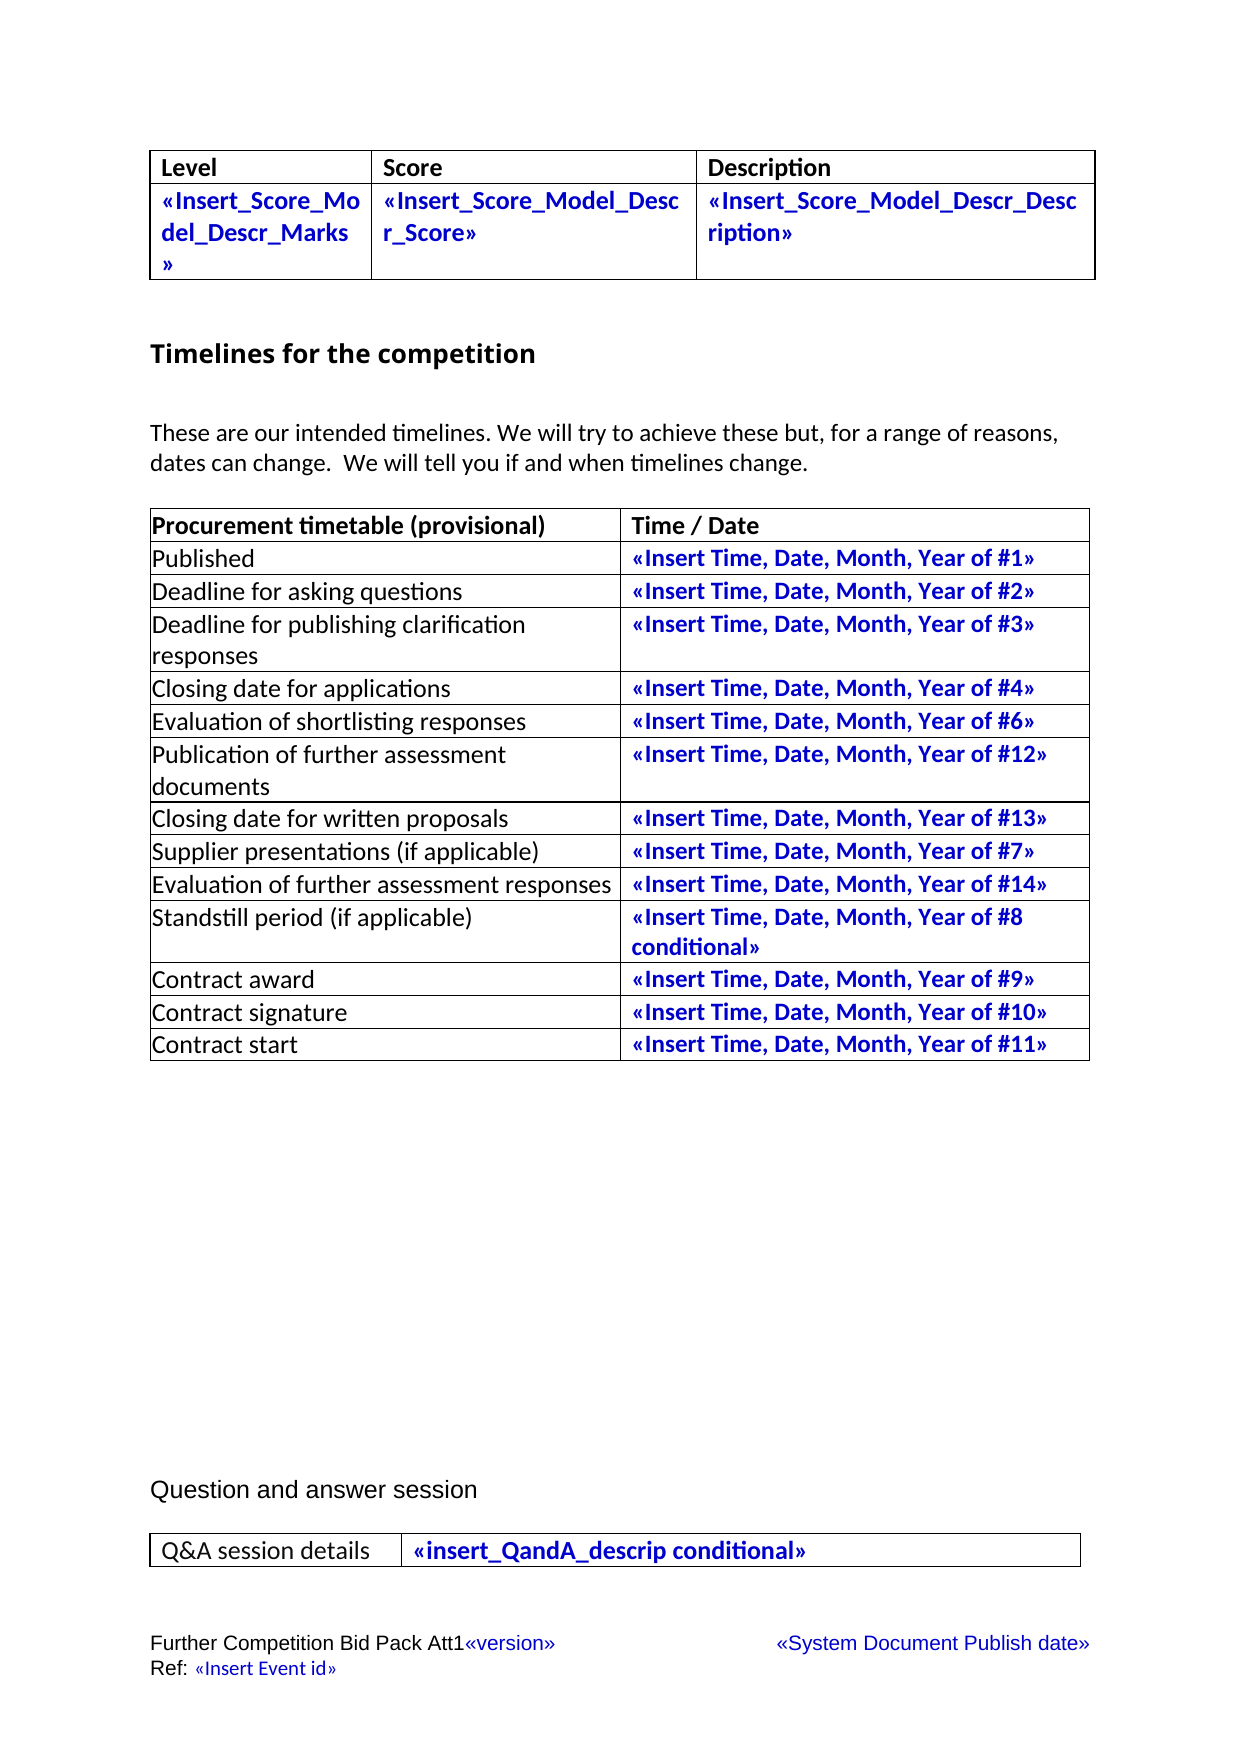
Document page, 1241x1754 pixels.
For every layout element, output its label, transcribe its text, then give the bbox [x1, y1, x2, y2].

table_cell Closing date for applications [151, 672, 620, 704]
table_cell «Insert Time, Date, Month, Year of #6» [621, 705, 1089, 737]
table_cell Deadline for publishing clarification responses [151, 608, 620, 671]
table_header Level [151, 151, 371, 183]
table_cell «Insert_Score_Model_Descr_Score» [372, 184, 696, 279]
table_cell Evaluation of further assessment responses [151, 868, 620, 900]
table_cell Standstill period (if applicable) [151, 901, 620, 962]
table_cell «Insert Time, Date, Month, Year of #10» [621, 996, 1089, 1028]
table_cell Deadline for asking questions [151, 575, 620, 607]
table_cell Contract start [151, 1029, 620, 1060]
table_cell «Insert Time, Date, Month, Year of #12» [621, 738, 1089, 801]
table_cell «Insert Time, Date, Month, Year of #9» [621, 963, 1089, 995]
table_cell Supplier presentations (if applicable) [151, 835, 620, 867]
table_header Procurement timetable (provisional) [151, 509, 620, 541]
table_header Q&A session details [151, 1534, 401, 1566]
table_cell Contract signature [151, 996, 620, 1028]
table_cell «Insert Time, Date, Month, Year of #2» [621, 575, 1089, 607]
text Question and answer session [150, 1475, 1090, 1504]
table_cell «Insert_Score_Model_Descr_Description» [697, 184, 1094, 279]
table_cell «Insert Time, Date, Month, Year of #1» [621, 542, 1089, 574]
table_cell Publication of further assessment documents [151, 738, 620, 801]
table_cell «Insert Time, Date, Month, Year of #3» [621, 608, 1089, 671]
table_cell Closing date for written proposals [151, 803, 620, 834]
table_header Score [372, 151, 696, 183]
table_cell «Insert Time, Date, Month, Year of #13» [621, 803, 1089, 834]
table_header Description [697, 151, 1094, 183]
table_cell Contract award [151, 963, 620, 995]
table_header Time / Date [621, 509, 1089, 541]
subtitle Timelines for the competition [150, 336, 1090, 417]
table_cell «Insert Time, Date, Month, Year of #4» [621, 672, 1089, 704]
table_cell «Insert Time, Date, Month, Year of #7» [621, 835, 1089, 867]
table_cell «Insert_Score_Model_Descr_Marks» [151, 184, 371, 279]
table_header «insert_QandA_descrip conditional» [402, 1534, 1080, 1566]
table_cell «Insert Time, Date, Month, Year of #8 conditional» [621, 901, 1089, 962]
table_cell Published [151, 542, 620, 574]
table_cell «Insert Time, Date, Month, Year of #14» [621, 868, 1089, 900]
table_cell «Insert Time, Date, Month, Year of #11» [621, 1029, 1089, 1060]
table_cell Evaluation of shortlisting responses [151, 705, 620, 737]
text These are our intended timelines. We will try to achieve these but, for a range of reasons, dates can change. We will tell you if and when timelines change. [150, 417, 1090, 508]
